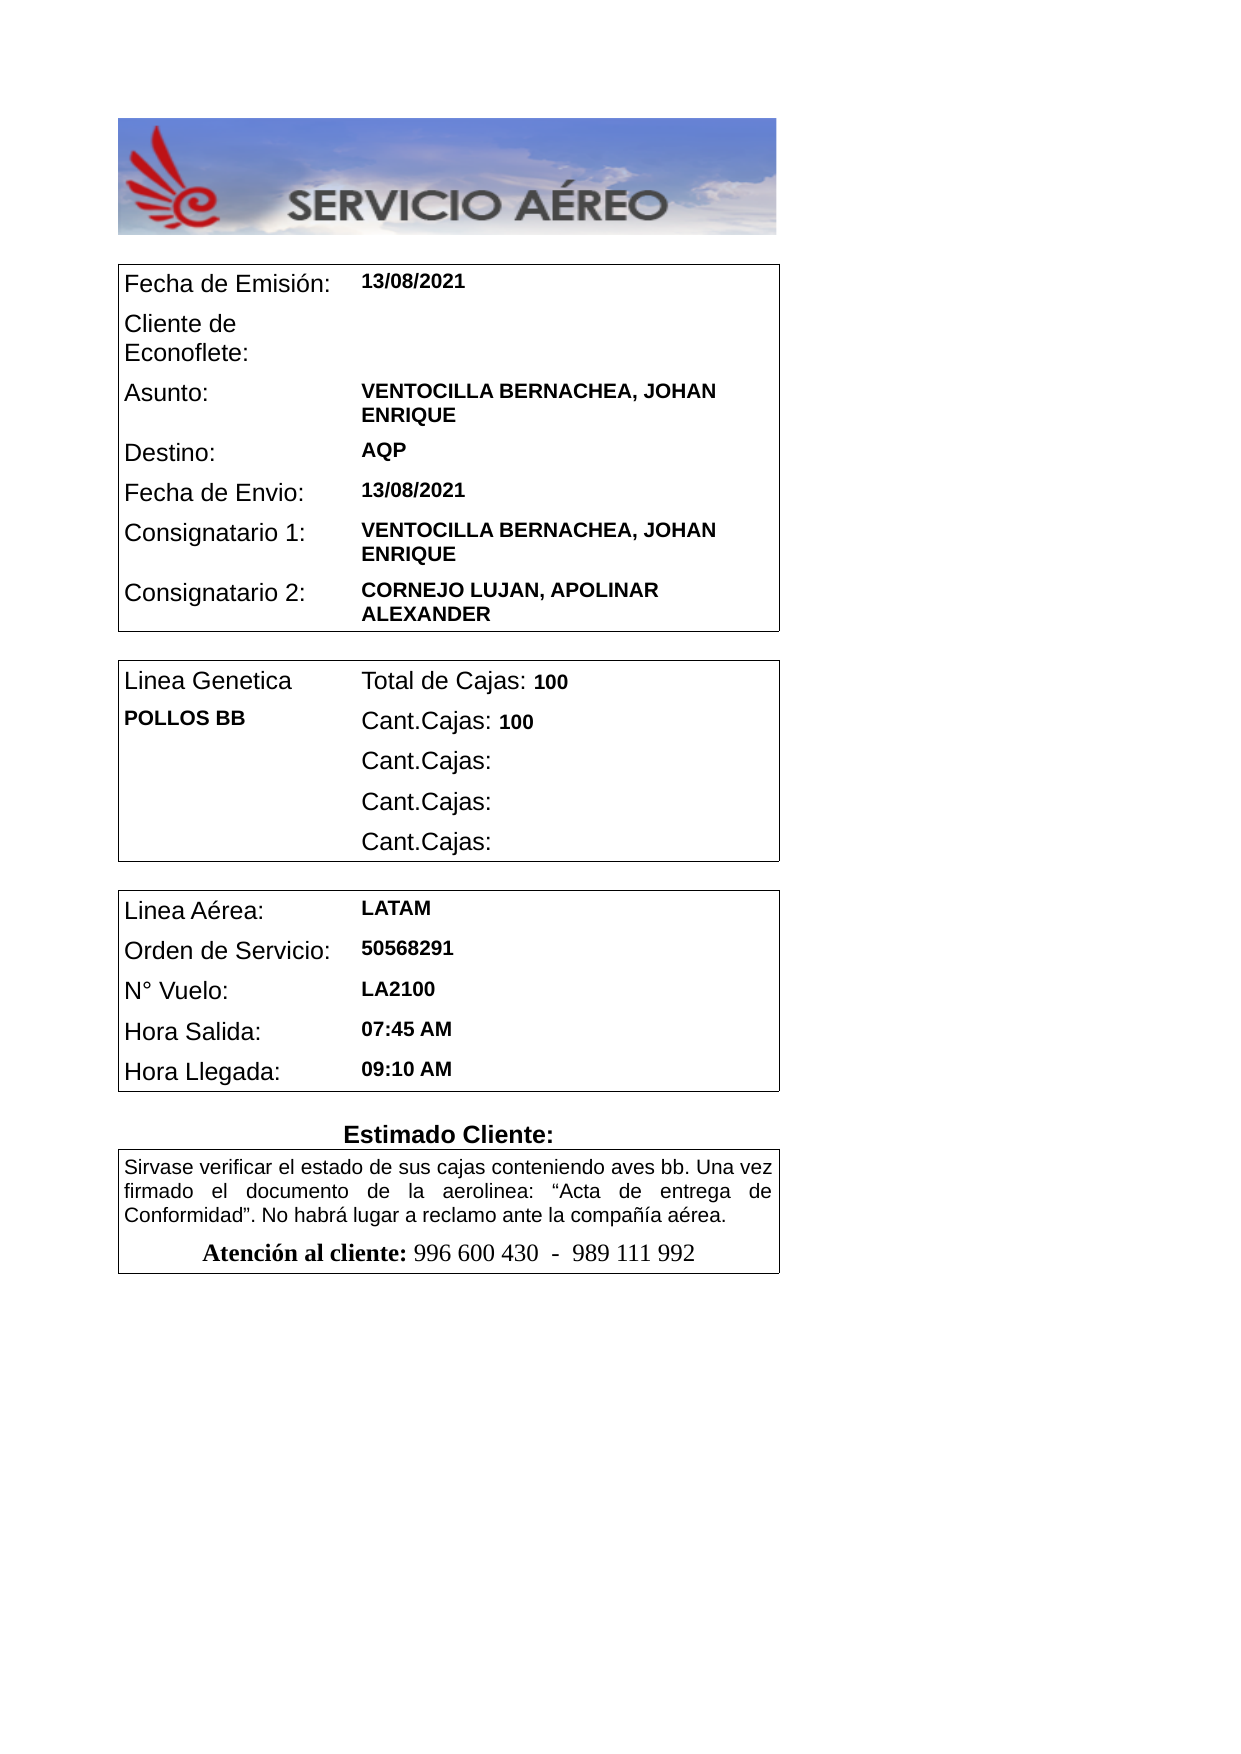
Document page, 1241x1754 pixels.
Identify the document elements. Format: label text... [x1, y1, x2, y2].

picture [118, 118, 777, 235]
table_cell Consignatario 1: [119, 513, 356, 572]
table_cell VENTOCILLA BERNACHEA, JOHAN ENRIQUE [356, 373, 779, 432]
table_cell [119, 741, 356, 781]
table_cell Total de Cajas: 100 [356, 661, 779, 700]
table_cell Cant.Cajas: [356, 741, 779, 781]
table_header 13/08/2021 [356, 265, 779, 304]
table_cell Linea Aérea: [119, 891, 356, 930]
table_cell Orden de Servicio: [119, 930, 356, 971]
table_cell VENTOCILLA BERNACHEA, JOHAN ENRIQUE [356, 513, 779, 572]
table_cell Cliente de Econoflete: [119, 304, 356, 373]
table_cell LATAM [356, 891, 779, 930]
table_cell LA2100 [356, 971, 779, 1011]
table_cell AQP [356, 432, 779, 472]
table_cell Atención al cliente: 996 600 430 - 989 111 992 [119, 1232, 779, 1272]
table_cell Cant.Cajas: [356, 821, 779, 861]
table_cell [119, 821, 356, 861]
table_cell [118, 632, 356, 660]
table_cell [356, 862, 779, 890]
table_cell 09:10 AM [356, 1051, 779, 1091]
table_cell Asunto: [119, 373, 356, 432]
table_cell Fecha de Envio: [119, 472, 356, 512]
table_cell Estimado Cliente: [118, 1092, 779, 1149]
table_cell Hora Salida: [119, 1011, 356, 1051]
table_cell Cant.Cajas: 100 [356, 700, 779, 741]
table_cell Consignatario 2: [119, 572, 356, 631]
table_cell [118, 862, 356, 890]
table_cell CORNEJO LUJAN, APOLINAR ALEXANDER [356, 572, 779, 631]
table_cell Hora Llegada: [119, 1051, 356, 1091]
table_cell Sirvase verificar el estado de sus cajas conteniendo aves bb. Una vez firmado el documento de la aerolinea: “Acta de entrega de Conformidad”. No habrá lugar a reclamo ante la compañía aérea. [119, 1150, 779, 1232]
table_cell Cant.Cajas: [356, 781, 779, 821]
table_cell [356, 632, 779, 660]
table_cell 07:45 AM [356, 1011, 779, 1051]
table_cell 13/08/2021 [356, 472, 779, 512]
table_header Fecha de Emisión: [119, 265, 356, 304]
table_cell POLLOS BB [119, 700, 356, 741]
table_cell Linea Genetica [119, 661, 356, 700]
table_cell [356, 304, 779, 373]
table_cell N° Vuelo: [119, 971, 356, 1011]
table_cell [119, 781, 356, 821]
table_cell Destino: [119, 432, 356, 472]
table_cell 50568291 [356, 930, 779, 971]
